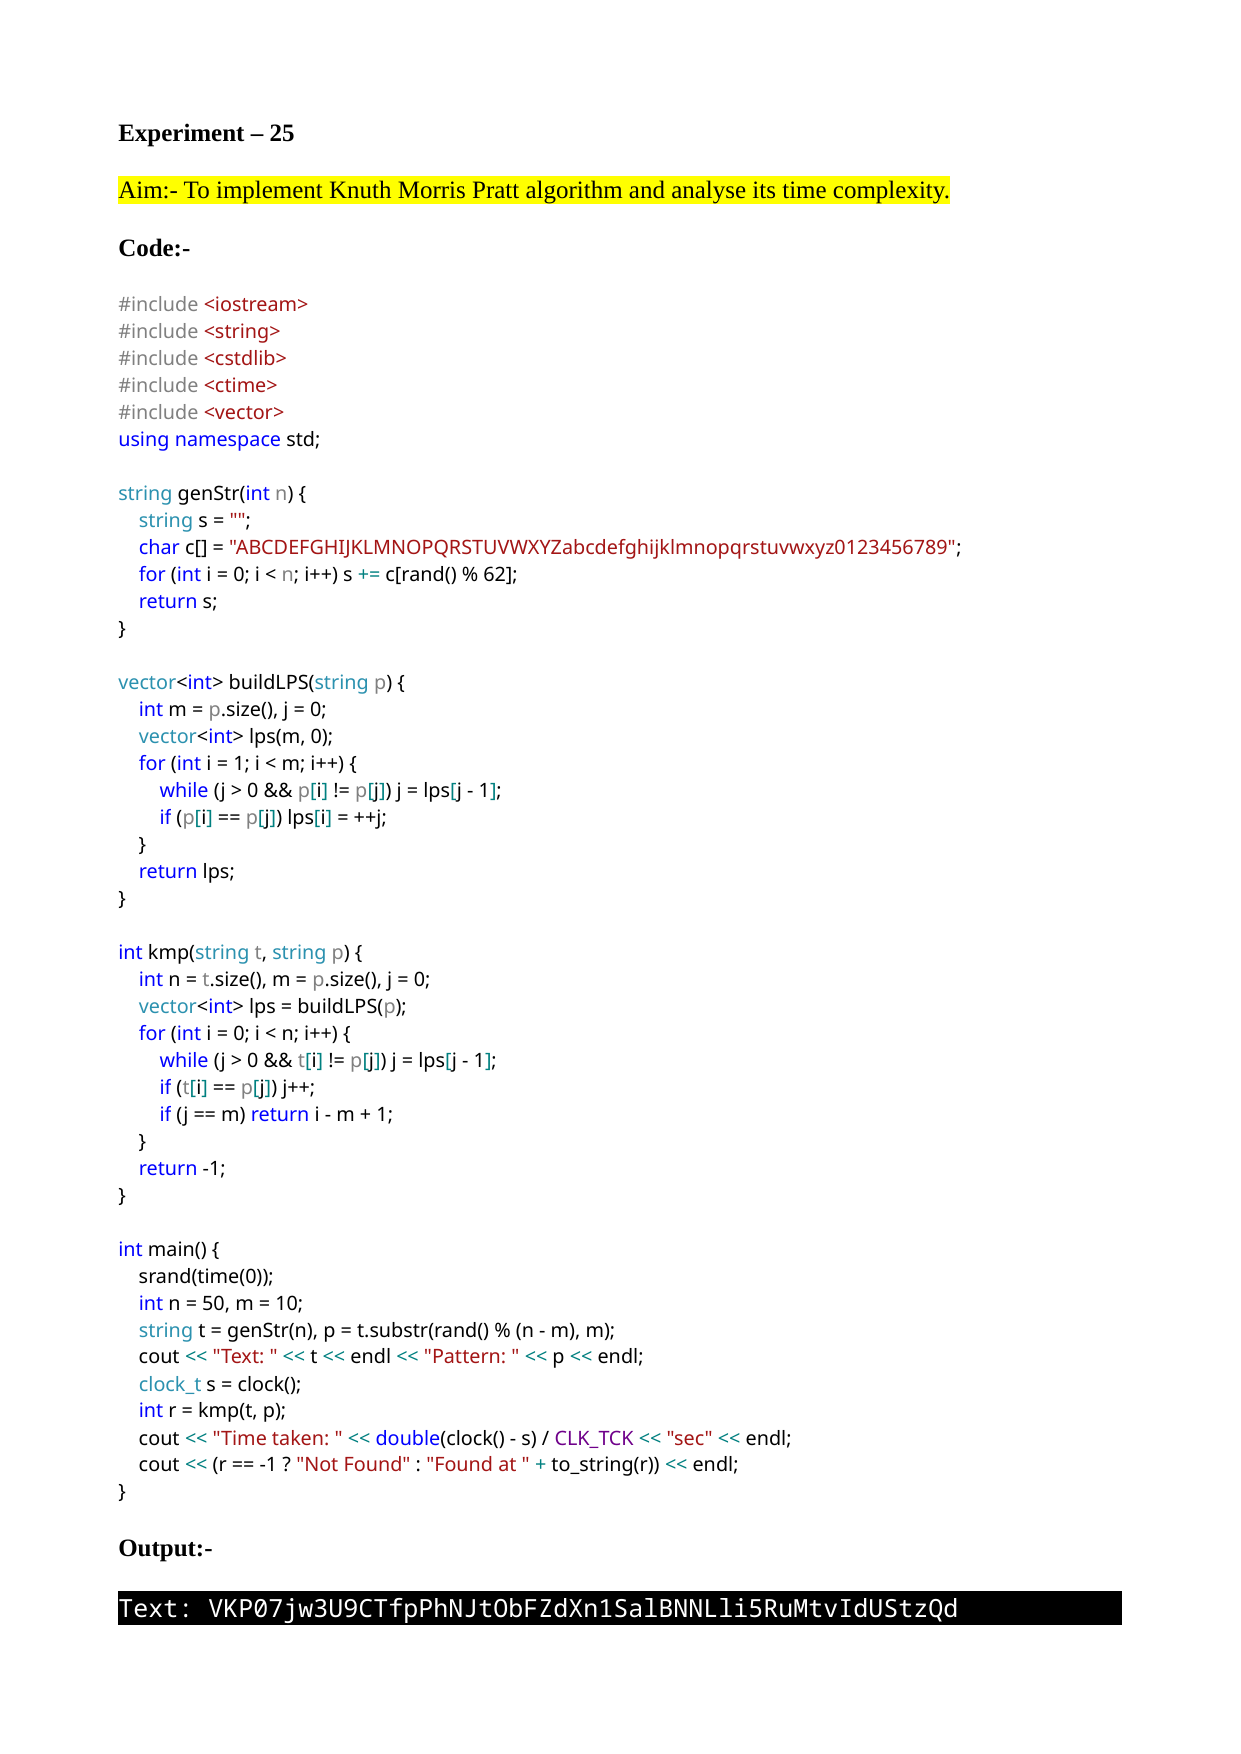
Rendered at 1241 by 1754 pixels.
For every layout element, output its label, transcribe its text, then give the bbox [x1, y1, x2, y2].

text while (j > 0 && p[i] != p[j]) j = lps[j - 1]; [118, 776, 1122, 803]
text return -1; [118, 1154, 1122, 1181]
text #include <cstdlib> [118, 344, 1122, 372]
text } [118, 830, 1122, 857]
text using namespace std; [118, 426, 1122, 452]
text char c[] = "ABCDEFGHIJKLMNOPQRSTUVWXYZabcdefghijklmnopqrstuvwxyz0123456789"; [118, 533, 1122, 560]
text } [118, 1478, 1122, 1505]
text } [118, 614, 1122, 641]
text if (j == m) return i - m + 1; [118, 1100, 1122, 1127]
text Aim:- To implement Knuth Morris Pratt algorithm and analyse its time complexity. [118, 176, 1122, 204]
text for (int i = 0; i < n; i++) s += c[rand() % 62]; [118, 560, 1122, 587]
text clock_t s = clock(); [118, 1370, 1122, 1397]
text #include <iostream> [118, 291, 1122, 318]
text cout << (r == -1 ? "Not Found" : "Found at " + to_string(r)) << endl; [118, 1451, 1122, 1478]
text while (j > 0 && t[i] != p[j]) j = lps[j - 1]; [118, 1046, 1122, 1073]
text #include <ctime> [118, 372, 1122, 398]
text int m = p.size(), j = 0; [118, 695, 1122, 722]
text int n = 50, m = 10; [118, 1289, 1122, 1316]
text vector<int> lps(m, 0); [118, 722, 1122, 749]
text Output:- [118, 1533, 1122, 1562]
text int kmp(string t, string p) { [118, 938, 1122, 965]
text Experiment – 25 [118, 118, 1122, 147]
text Text: VKP07jw3U9CTfpPhNJtObFZdXn1SalBNNLli5RuMtvIdUStzQd [118, 1591, 1122, 1625]
text #include <vector> [118, 398, 1122, 426]
text int r = kmp(t, p); [118, 1397, 1122, 1424]
text return lps; [118, 857, 1122, 884]
text } [118, 1127, 1122, 1154]
text if (t[i] == p[j]) j++; [118, 1073, 1122, 1100]
text for (int i = 0; i < n; i++) { [118, 1019, 1122, 1046]
text srand(time(0)); [118, 1262, 1122, 1289]
text string t = genStr(n), p = t.substr(rand() % (n - m), m); [118, 1316, 1122, 1343]
text string genStr(int n) { [118, 479, 1122, 506]
text return s; [118, 587, 1122, 614]
text vector<int> lps = buildLPS(p); [118, 992, 1122, 1019]
text for (int i = 1; i < m; i++) { [118, 749, 1122, 776]
text cout << "Text: " << t << endl << "Pattern: " << p << endl; [118, 1343, 1122, 1370]
text if (p[i] == p[j]) lps[i] = ++j; [118, 803, 1122, 830]
text vector<int> buildLPS(string p) { [118, 668, 1122, 695]
text Code:- [118, 233, 1122, 262]
text string s = ""; [118, 506, 1122, 533]
text int main() { [118, 1235, 1122, 1262]
text cout << "Time taken: " << double(clock() - s) / CLK_TCK << "sec" << endl; [118, 1424, 1122, 1451]
text } [118, 1181, 1122, 1208]
text #include <string> [118, 318, 1122, 344]
text } [118, 884, 1122, 911]
text int n = t.size(), m = p.size(), j = 0; [118, 965, 1122, 992]
